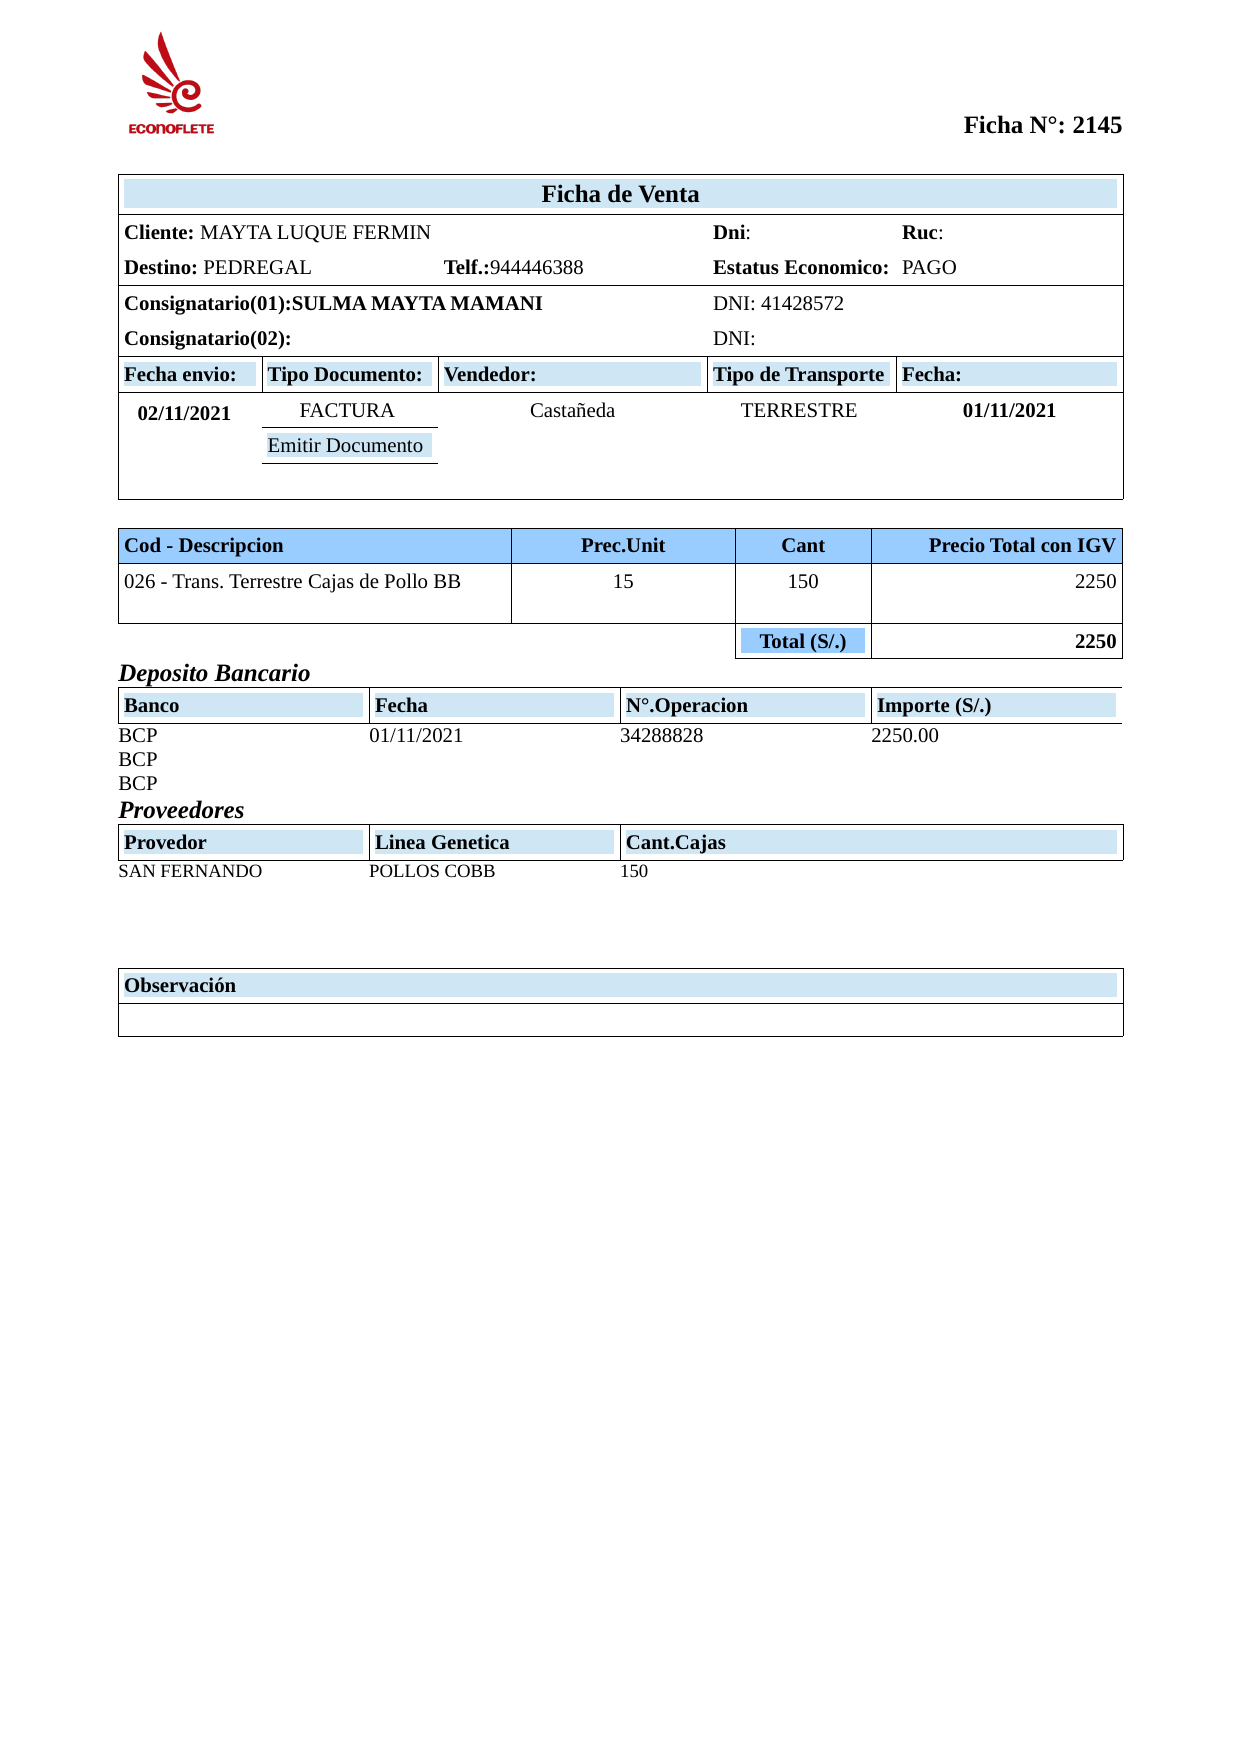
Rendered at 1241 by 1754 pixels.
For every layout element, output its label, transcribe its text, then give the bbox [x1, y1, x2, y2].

table_cell DNI: 41428572 [707, 286, 1123, 321]
table_cell [871, 771, 1122, 795]
table_cell Fecha envio: [119, 357, 262, 392]
table_cell [620, 747, 871, 771]
table_header Cant.Cajas [621, 825, 1123, 859]
table_cell 02/11/2021 [119, 393, 262, 498]
table_cell TERRESTRE [707, 393, 896, 498]
table_header Fecha [370, 688, 620, 723]
table_cell 026 - Trans. Terrestre Cajas de Pollo BB [119, 564, 511, 623]
table_cell [871, 747, 1122, 771]
table_header N°.Operacion [621, 688, 871, 723]
table_cell Cliente: MAYTA LUQUE FERMIN [119, 215, 707, 249]
table_header Cod - Descripcion [119, 529, 511, 563]
table_cell [620, 946, 1123, 967]
picture [118, 31, 225, 134]
table_cell [119, 1004, 1123, 1036]
text Deposito Bancario [118, 658, 1122, 687]
table_cell [369, 747, 620, 771]
table_cell 150 [736, 564, 871, 623]
table_cell Ruc: [896, 215, 1123, 249]
table_cell Telf.:944446388 [438, 249, 707, 285]
table_cell Total (S/.) [736, 624, 871, 658]
table_cell 2250.00 [871, 724, 1122, 747]
table_cell Fecha: [897, 357, 1123, 392]
table_header Precio Total con IGV [872, 529, 1122, 563]
table_cell [369, 771, 620, 795]
table_cell 2250 [872, 624, 1122, 658]
table_cell Consignatario(01):SULMA MAYTA MAMANI [119, 286, 707, 321]
table_cell 01/11/2021 [369, 724, 620, 747]
table_cell [620, 924, 1123, 946]
table_cell [262, 464, 438, 498]
table_cell 15 [512, 564, 735, 623]
table_cell Vendedor: [439, 357, 707, 392]
table_cell Estatus Economico: [707, 249, 896, 285]
table_cell Consignatario(02): [119, 321, 707, 356]
table_cell [118, 946, 369, 967]
table_cell BCP [118, 724, 369, 747]
table_cell [511, 624, 735, 658]
table_header Importe (S/.) [872, 688, 1122, 723]
table_cell [118, 624, 511, 658]
table_header Prec.Unit [512, 529, 735, 563]
table_cell Castañeda [438, 393, 707, 498]
table_header Banco [119, 688, 369, 723]
table_cell [369, 881, 620, 903]
table_cell FACTURA [262, 393, 438, 427]
table_cell [620, 903, 1123, 924]
table_cell SAN FERNANDO [118, 861, 369, 881]
table_cell Dni: [707, 215, 896, 249]
table_cell 2250 [872, 564, 1122, 623]
table_cell Emitir Documento [262, 428, 438, 463]
table_cell Tipo de Transporte [708, 357, 896, 392]
table_cell DNI: [707, 321, 1123, 356]
table_cell [620, 771, 871, 795]
table_cell [118, 903, 369, 924]
table_cell Destino: PEDREGAL [119, 249, 438, 285]
table_cell POLLOS COBB [369, 861, 620, 881]
table_cell PAGO [896, 249, 1123, 285]
table_header Ficha de Venta [119, 175, 1123, 214]
table_cell [118, 924, 369, 946]
table_cell BCP [118, 771, 369, 795]
table_cell BCP [118, 747, 369, 771]
table_cell [369, 924, 620, 946]
table_cell 01/11/2021 [896, 393, 1123, 498]
table_header Observación [119, 969, 1123, 1003]
table_header Linea Genetica [370, 825, 620, 859]
table_cell [118, 881, 369, 903]
table_header Provedor [119, 825, 369, 859]
table_cell 34288828 [620, 724, 871, 747]
table_cell 150 [620, 861, 1123, 881]
table_cell [369, 903, 620, 924]
text Proveedores [118, 795, 1122, 824]
table_cell [620, 881, 1123, 903]
table_cell [369, 946, 620, 967]
table_header Cant [736, 529, 871, 563]
table_cell Tipo Documento: [263, 357, 438, 392]
